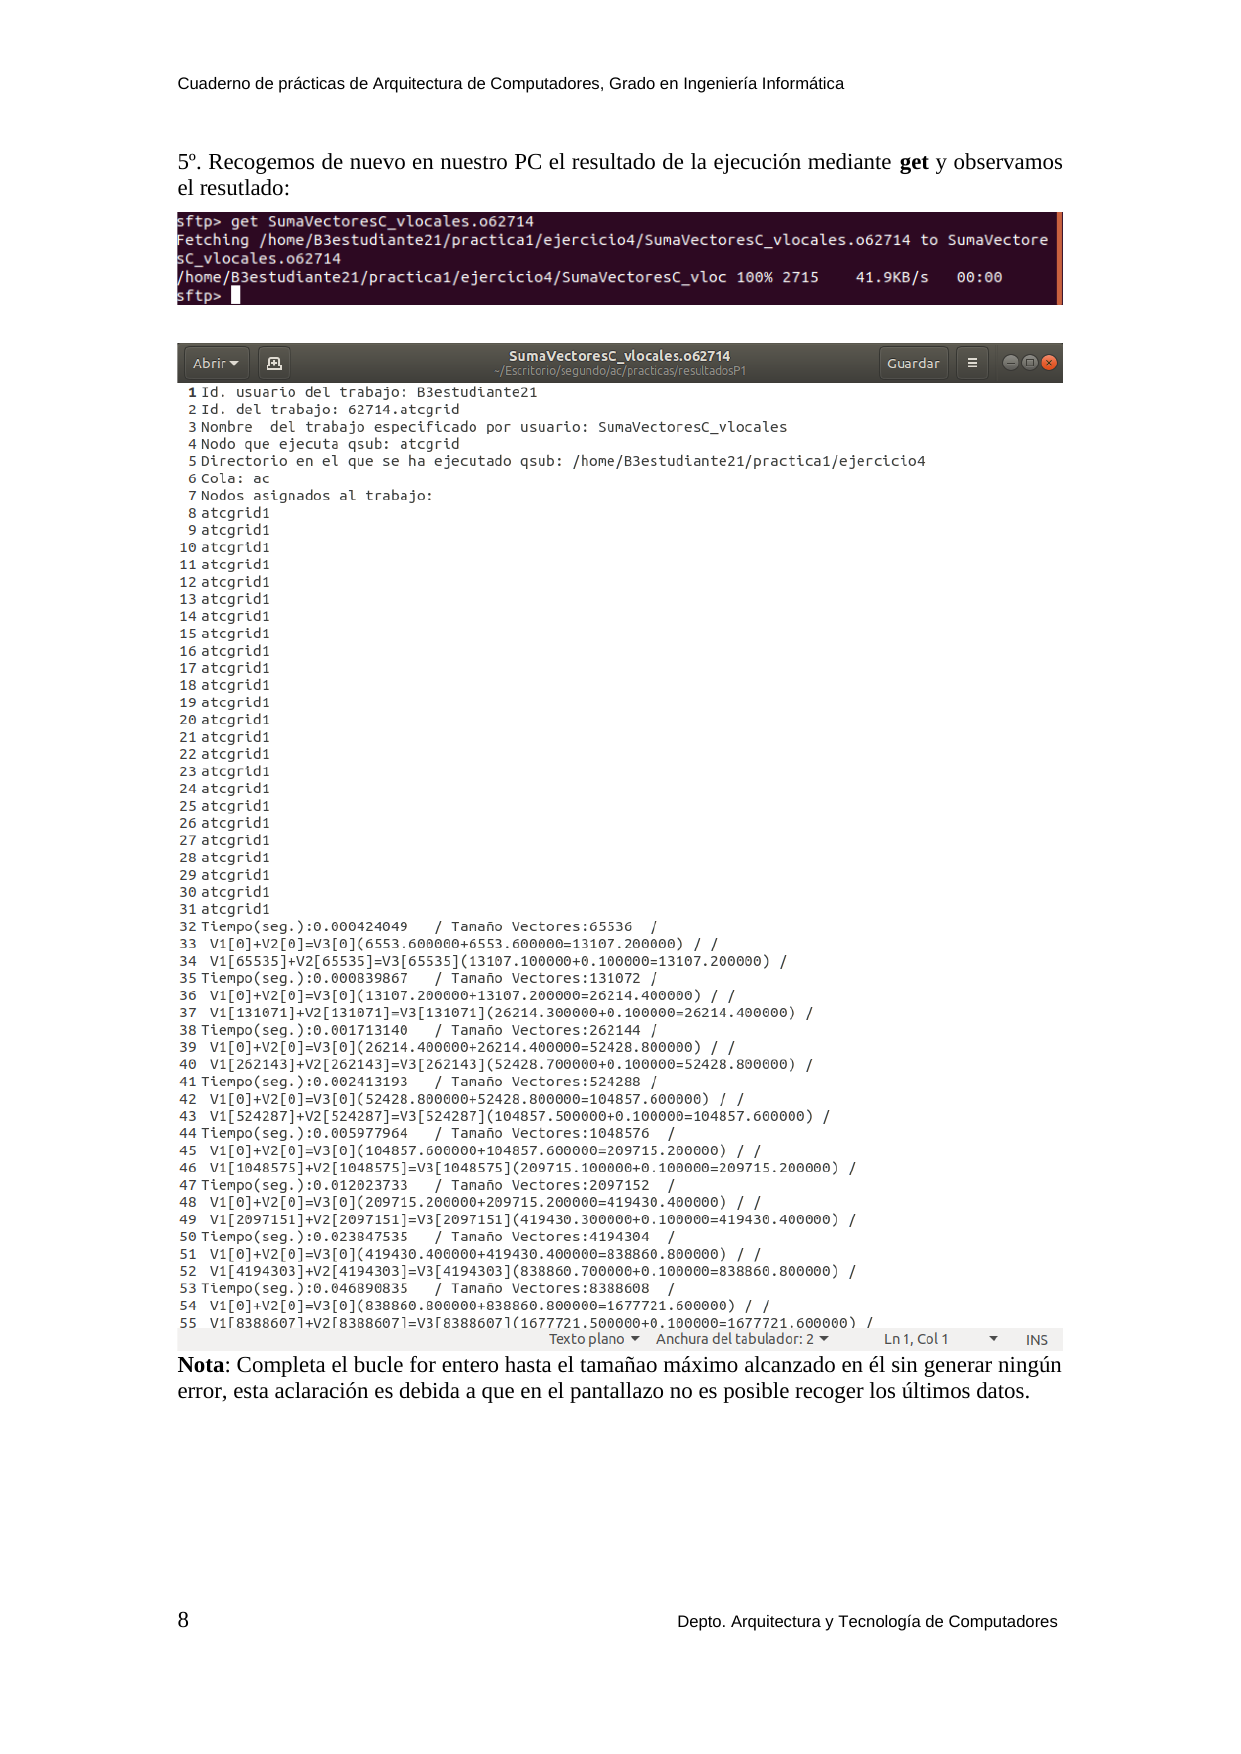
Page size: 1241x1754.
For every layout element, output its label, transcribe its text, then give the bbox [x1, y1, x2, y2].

picture [177, 343, 1063, 1351]
list 5º. Recogemos de nuevo en nuestro PC el resultado de la ejecución mediante get y observamos el resutlado: [177, 148, 1063, 200]
picture [177, 212, 1063, 305]
list Nota: Completa el bucle for entero hasta el tamañao máximo alcanzado en él sin generar ningún error, esta aclaración es debida a que en el pantallazo no es posible recoger los últimos datos. [177, 1351, 1063, 1403]
